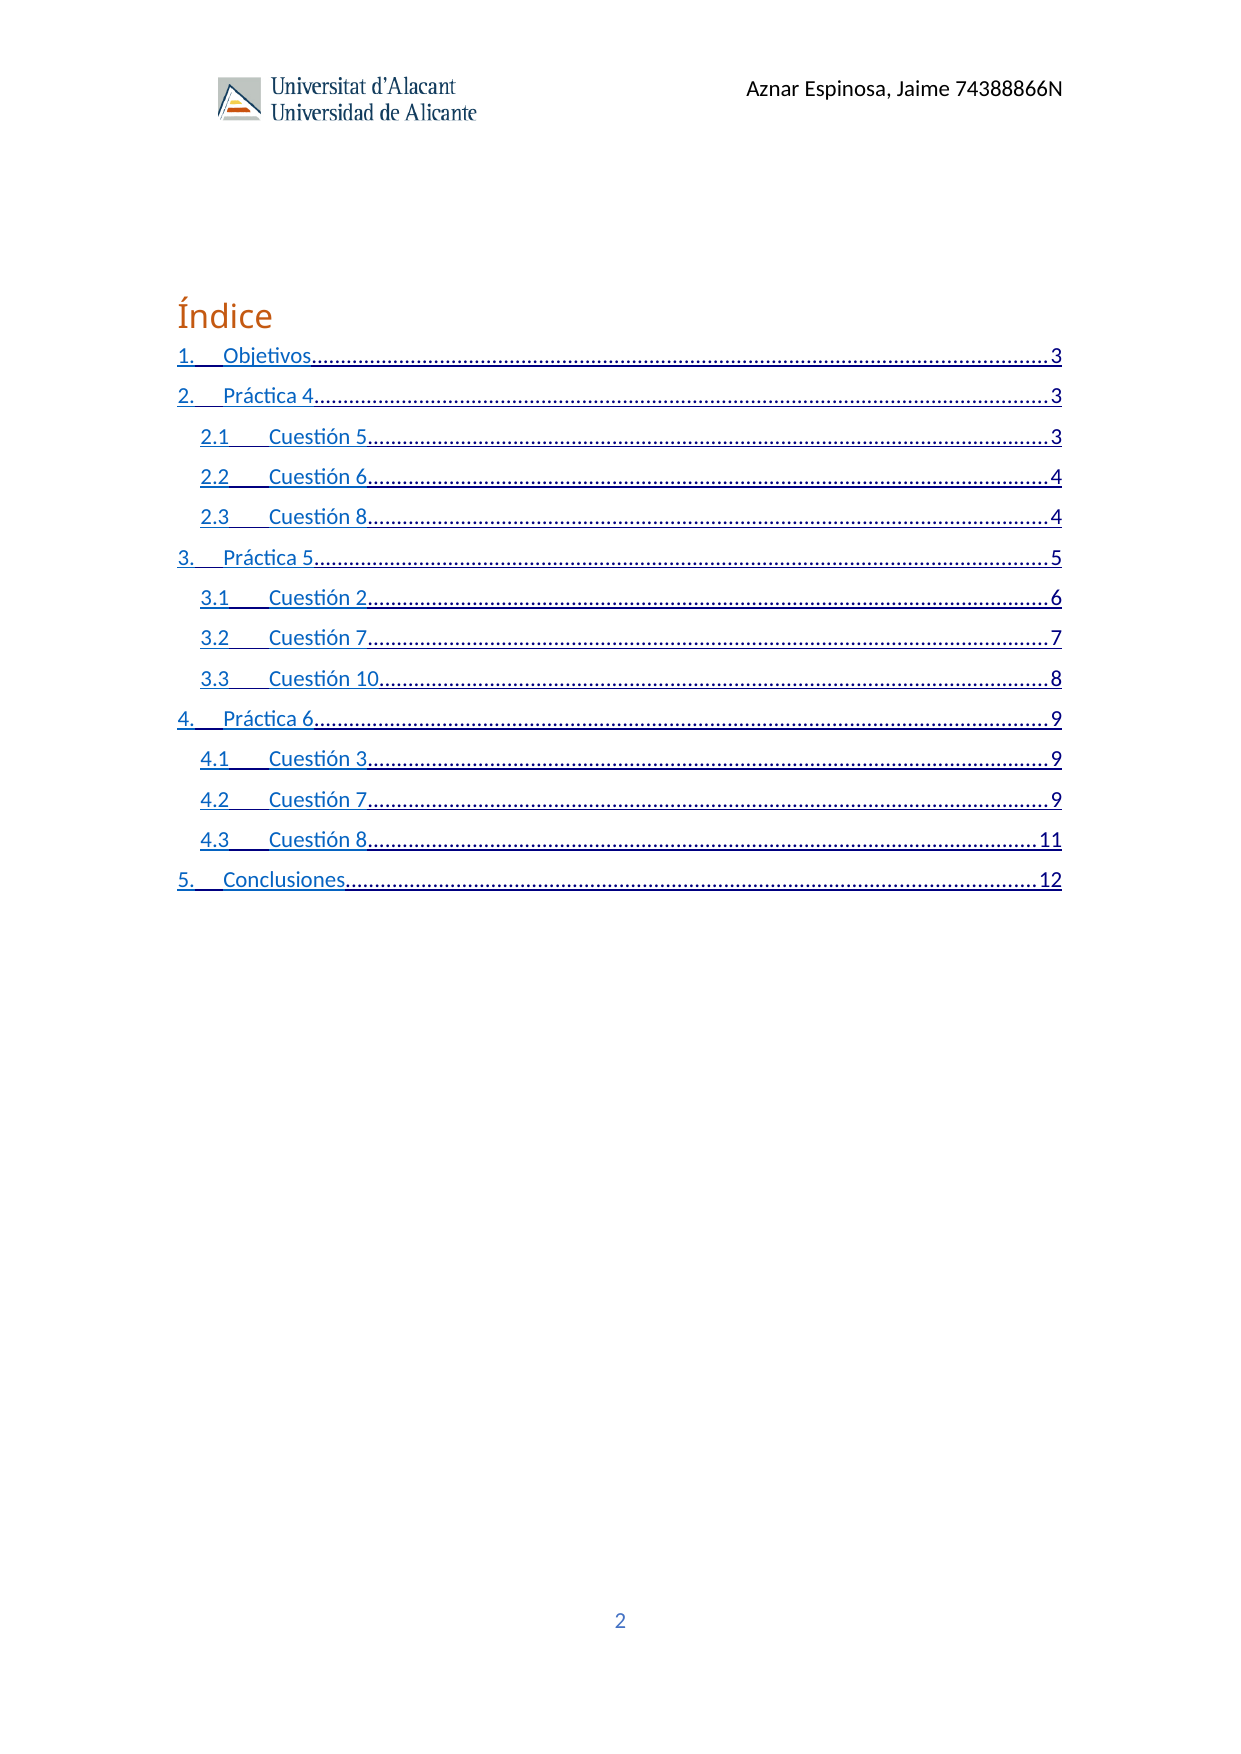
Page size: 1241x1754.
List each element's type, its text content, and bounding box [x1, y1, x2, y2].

text 4.3 Cuestión 8 11 [200, 825, 1063, 853]
text 2.2 Cuestión 6 4 [200, 462, 1063, 490]
text 4. Práctica 6 9 [177, 704, 1063, 732]
text 2. Práctica 4 3 [177, 382, 1063, 409]
text Índice [177, 293, 1063, 338]
text 3.3 Cuestión 10 8 [200, 664, 1063, 692]
text 1. Objetivos 3 [177, 341, 1063, 369]
text 2.1 Cuestión 5 3 [200, 422, 1063, 450]
text 2.3 Cuestión 8 4 [200, 502, 1063, 531]
text 3.1 Cuestión 2 6 [200, 583, 1063, 611]
text 3. Práctica 5 5 [177, 543, 1063, 571]
text 4.1 Cuestión 3 9 [200, 744, 1063, 772]
text 5. Conclusiones 12 [177, 865, 1063, 893]
text 3.2 Cuestión 7 7 [200, 623, 1063, 651]
text 4.2 Cuestión 7 9 [200, 785, 1063, 813]
